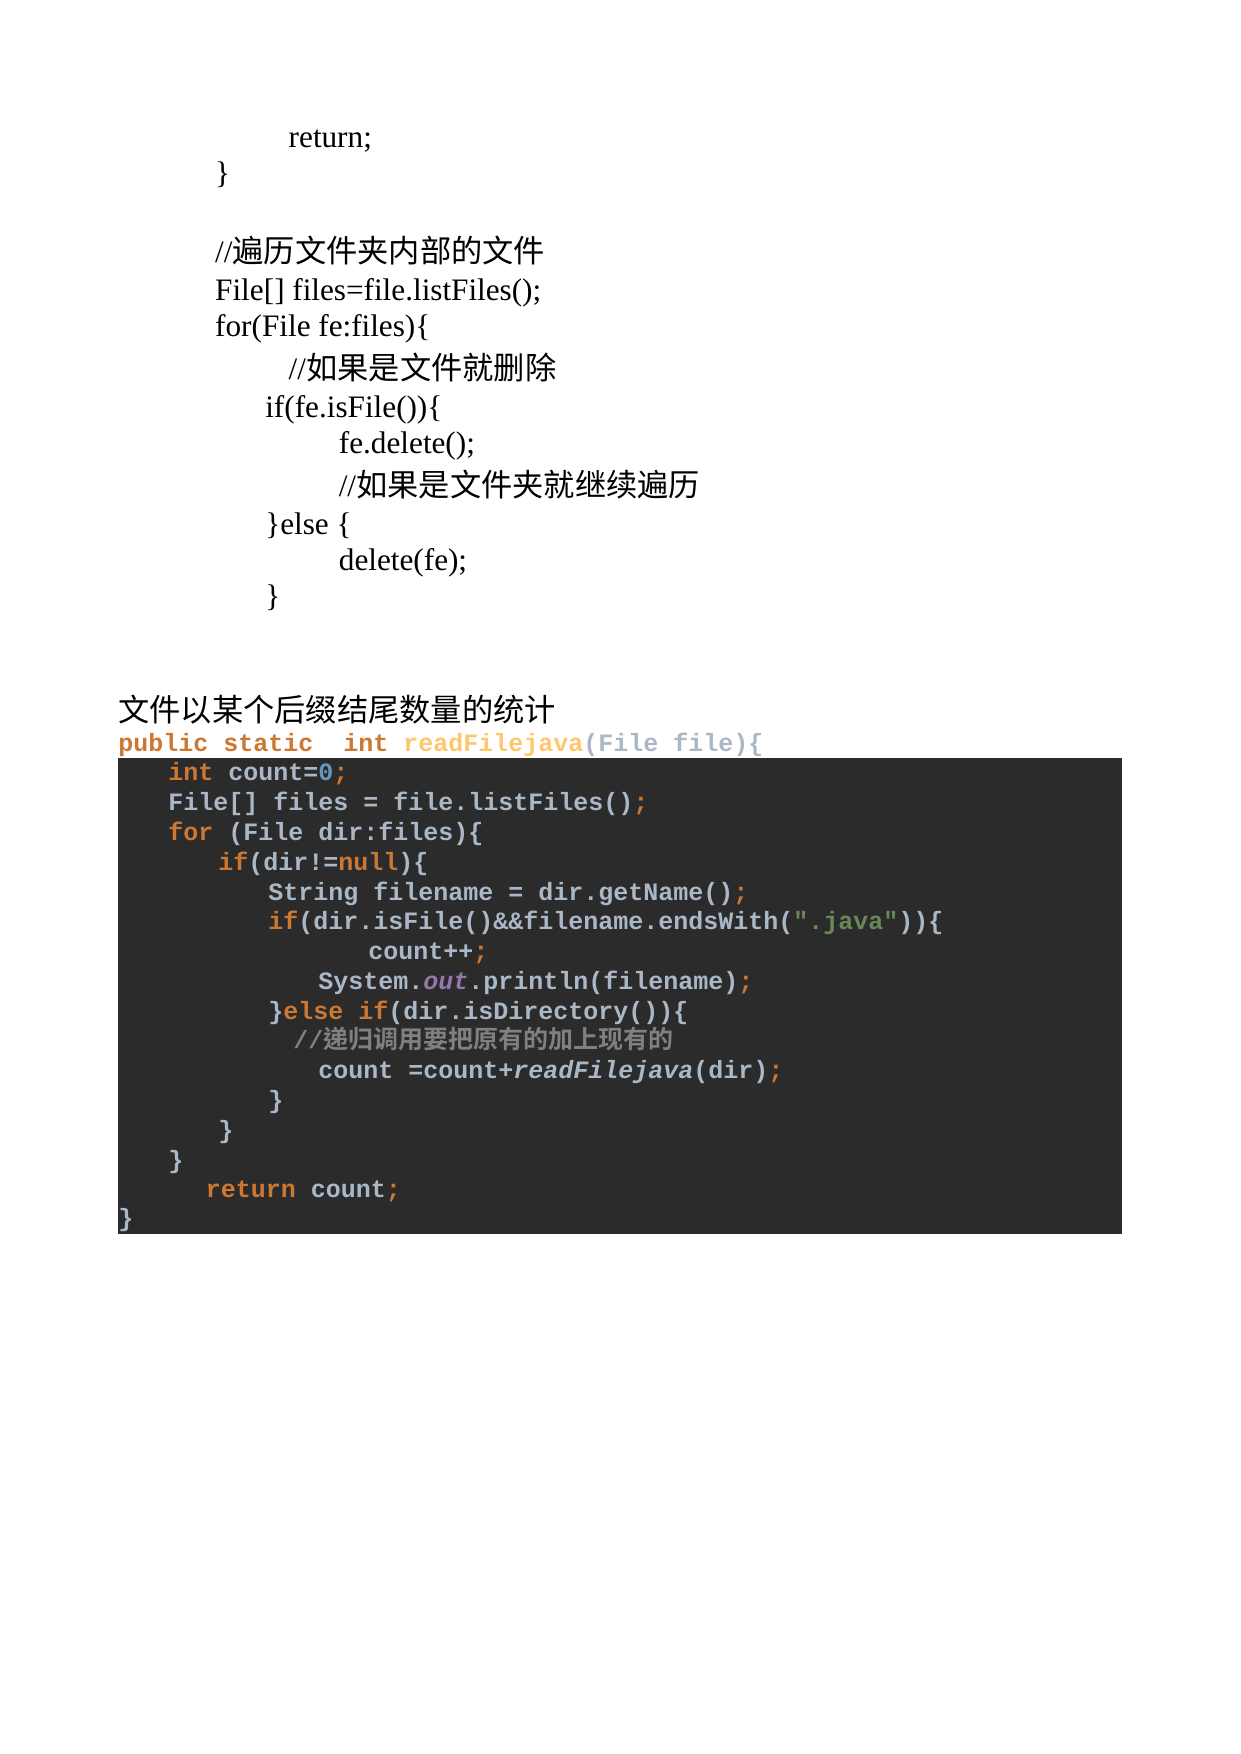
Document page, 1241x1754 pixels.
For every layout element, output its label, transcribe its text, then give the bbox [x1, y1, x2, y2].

text int count=0; [118, 758, 1122, 788]
text File[] files = file.listFiles(); [118, 788, 1122, 818]
text }else { [118, 505, 1122, 541]
text if(dir.isFile()&&filename.endsWith(".java")){ [118, 907, 1122, 937]
text for (File dir:files){ [118, 818, 1122, 848]
text }else if(dir.isDirectory()){ [118, 997, 1122, 1027]
text fe.delete(); [118, 424, 1122, 460]
text } [118, 1116, 1122, 1146]
text File[] files=file.listFiles(); [118, 271, 1122, 307]
text String filename = dir.getName(); [118, 878, 1122, 907]
text } [118, 1146, 1122, 1176]
text System.out.println(filename); [118, 967, 1122, 997]
text for(File fe:files){ [118, 307, 1122, 343]
text } [118, 1086, 1122, 1116]
text if(dir!=null){ [118, 848, 1122, 878]
text 文件以某个后缀结尾数量的统计 [118, 685, 1122, 730]
text public static int readFilejava(File file){ [118, 730, 1122, 758]
text //遍历文件夹内部的文件 [118, 226, 1122, 271]
text //如果是文件夹就继续遍历 [118, 460, 1122, 505]
text delete(fe); [118, 541, 1122, 577]
text count++; [118, 937, 1122, 967]
text return count; [118, 1176, 1122, 1205]
text } [118, 1205, 1122, 1234]
text } [118, 154, 1122, 190]
text //递归调用要把原有的加上现有的 [118, 1027, 1122, 1056]
text if(fe.isFile()){ [118, 388, 1122, 424]
text } [118, 577, 1122, 613]
text return; [118, 118, 1122, 154]
text count =count+readFilejava(dir); [118, 1056, 1122, 1086]
text //如果是文件就删除 [118, 343, 1122, 388]
